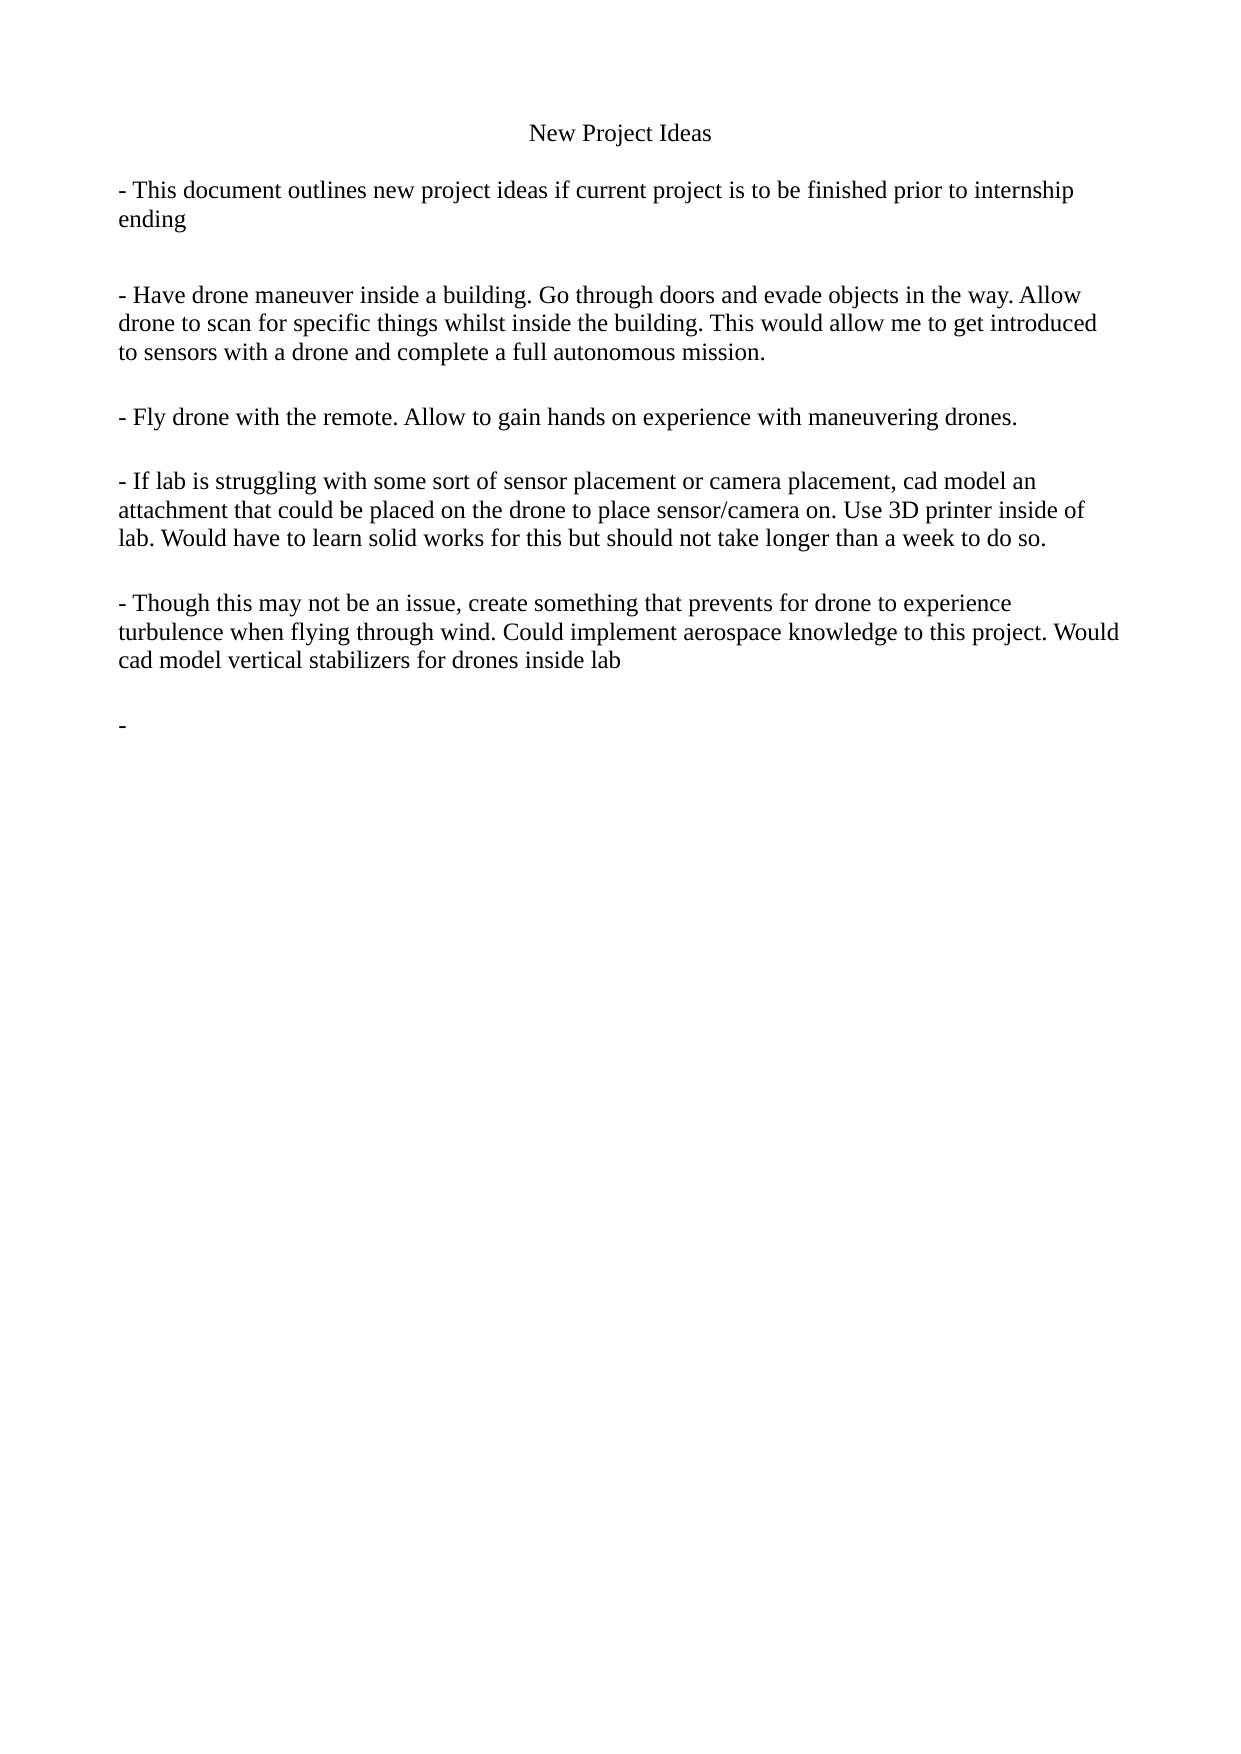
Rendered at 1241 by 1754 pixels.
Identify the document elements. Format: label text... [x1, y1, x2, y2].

text - [118, 710, 1122, 738]
text - This document outlines new project ideas if current project is to be finished prior to internship ending [118, 176, 1122, 233]
text - Fly drone with the remote. Allow to gain hands on experience with maneuvering drones. [118, 402, 1122, 430]
text - Though this may not be an issue, create something that prevents for drone to experience turbulence when flying through wind. Could implement aerospace knowledge to this project. Would cad model vertical stabilizers for drones inside lab [118, 588, 1122, 674]
text - Have drone maneuver inside a building. Go through doors and evade objects in the way. Allow drone to scan for specific things whilst inside the building. This would allow me to get introduced to sensors with a drone and complete a full autonomous mission. [118, 280, 1122, 366]
text New Project Ideas [118, 118, 1122, 147]
text - If lab is struggling with some sort of sensor placement or camera placement, cad model an attachment that could be placed on the drone to place sensor/camera on. Use 3D printer inside of lab. Would have to learn solid works for this but should not take longer than a week to do so. [118, 466, 1122, 552]
